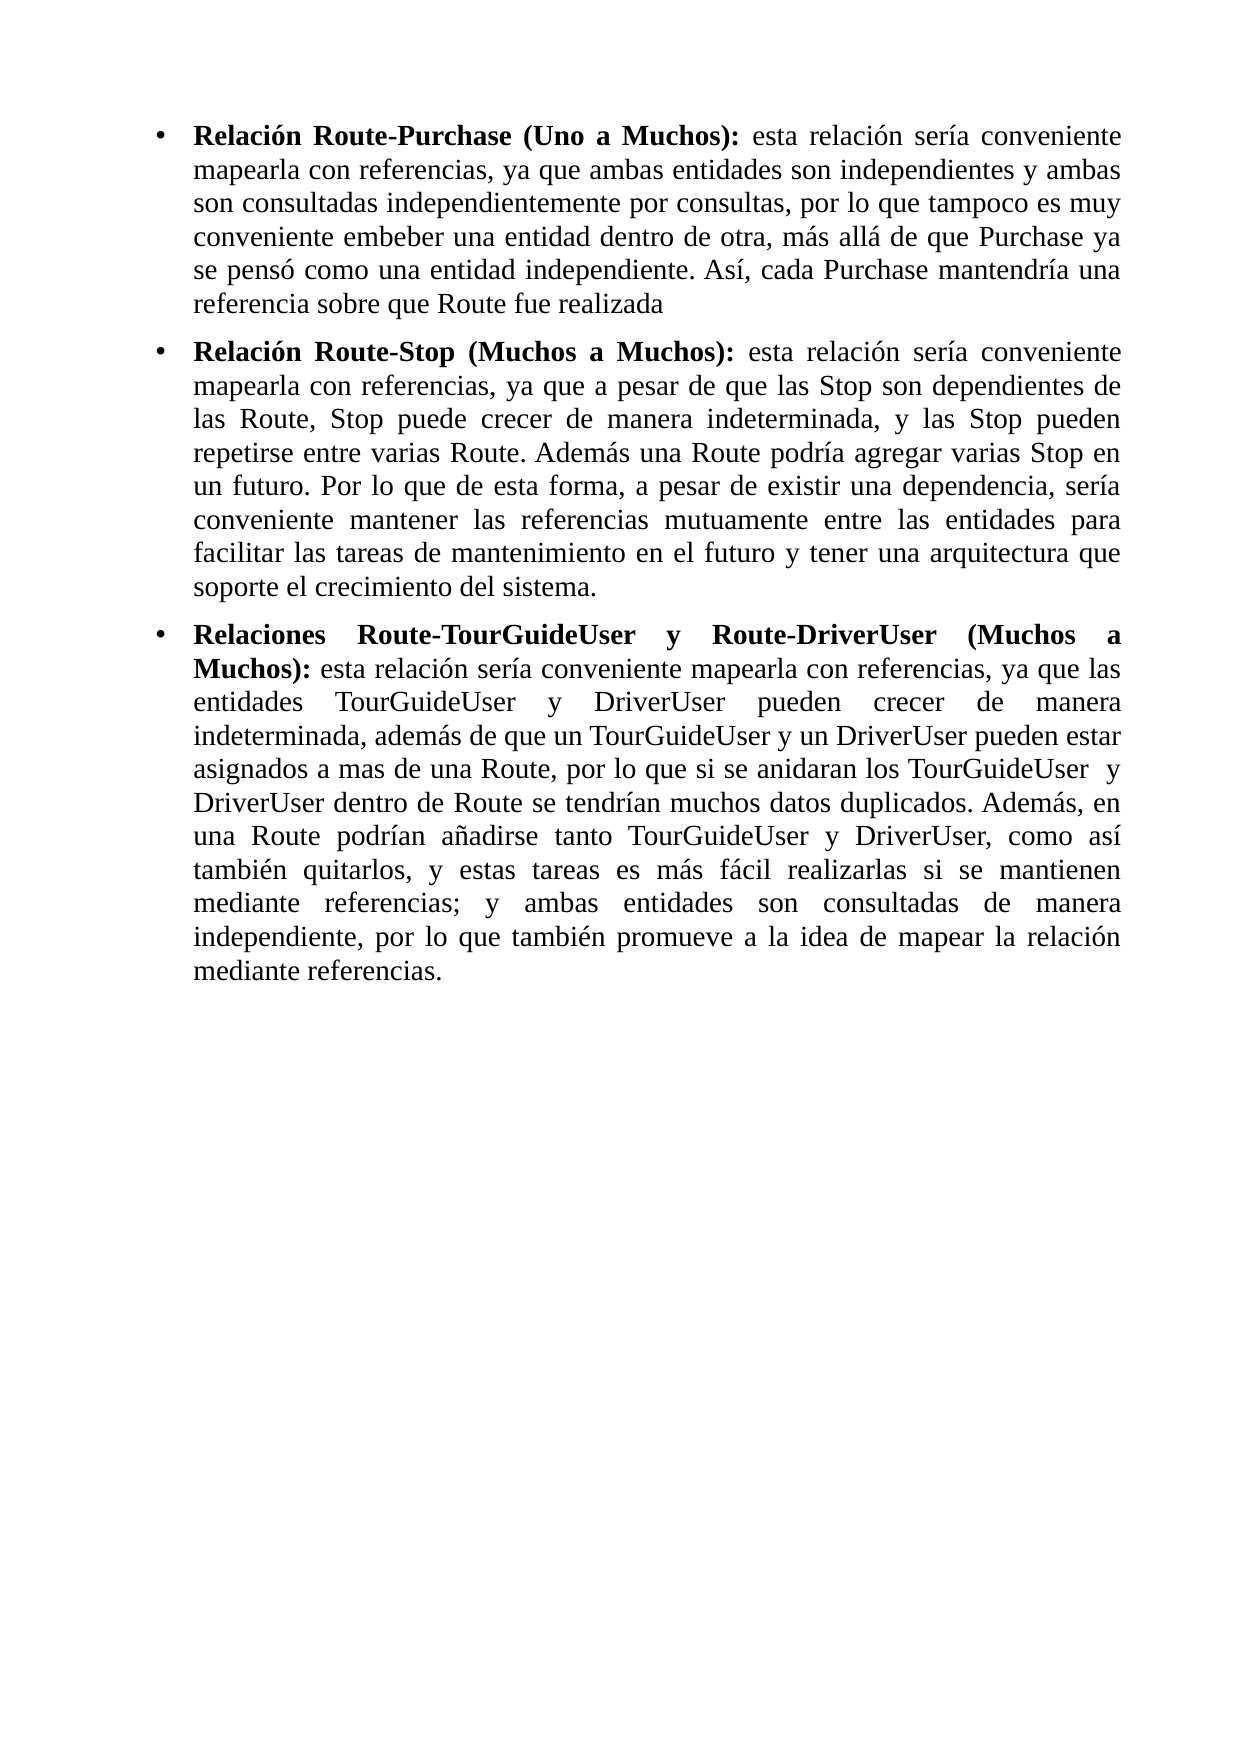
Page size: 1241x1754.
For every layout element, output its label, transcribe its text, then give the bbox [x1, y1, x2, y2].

list Relación Route-Purchase (Uno a Muchos): esta relación sería conveniente mapearla con referencias, ya que ambas entidades son independientes y ambas son consultadas independientemente por consultas, por lo que tampoco es muy conveniente embeber una entidad dentro de otra, más allá de que Purchase ya se pensó como una entidad independiente. Así, cada Purchase mantendría una referencia sobre que Route fue realizada [156, 118, 1122, 319]
list Relación Route-Stop (Muchos a Muchos): esta relación sería conveniente mapearla con referencias, ya que a pesar de que las Stop son dependientes de las Route, Stop puede crecer de manera indeterminada, y las Stop pueden repetirse entre varias Route. Además una Route podría agregar varias Stop en un futuro. Por lo que de esta forma, a pesar de existir una dependencia, sería conveniente mantener las referencias mutuamente entre las entidades para facilitar las tareas de mantenimiento en el futuro y tener una arquitectura que soporte el crecimiento del sistema. [156, 334, 1122, 602]
list Relaciones Route-TourGuideUser y Route-DriverUser (Muchos a Muchos): esta relación sería conveniente mapearla con referencias, ya que las entidades TourGuideUser y DriverUser pueden crecer de manera indeterminada, además de que un TourGuideUser y un DriverUser pueden estar asignados a mas de una Route, por lo que si se anidaran los TourGuideUser y DriverUser dentro de Route se tendrían muchos datos duplicados. Además, en una Route podrían añadirse tanto TourGuideUser y DriverUser, como así también quitarlos, y estas tareas es más fácil realizarlas si se mantienen mediante referencias; y ambas entidades son consultadas de manera independiente, por lo que también promueve a la idea de mapear la relación mediante referencias. [156, 617, 1122, 986]
